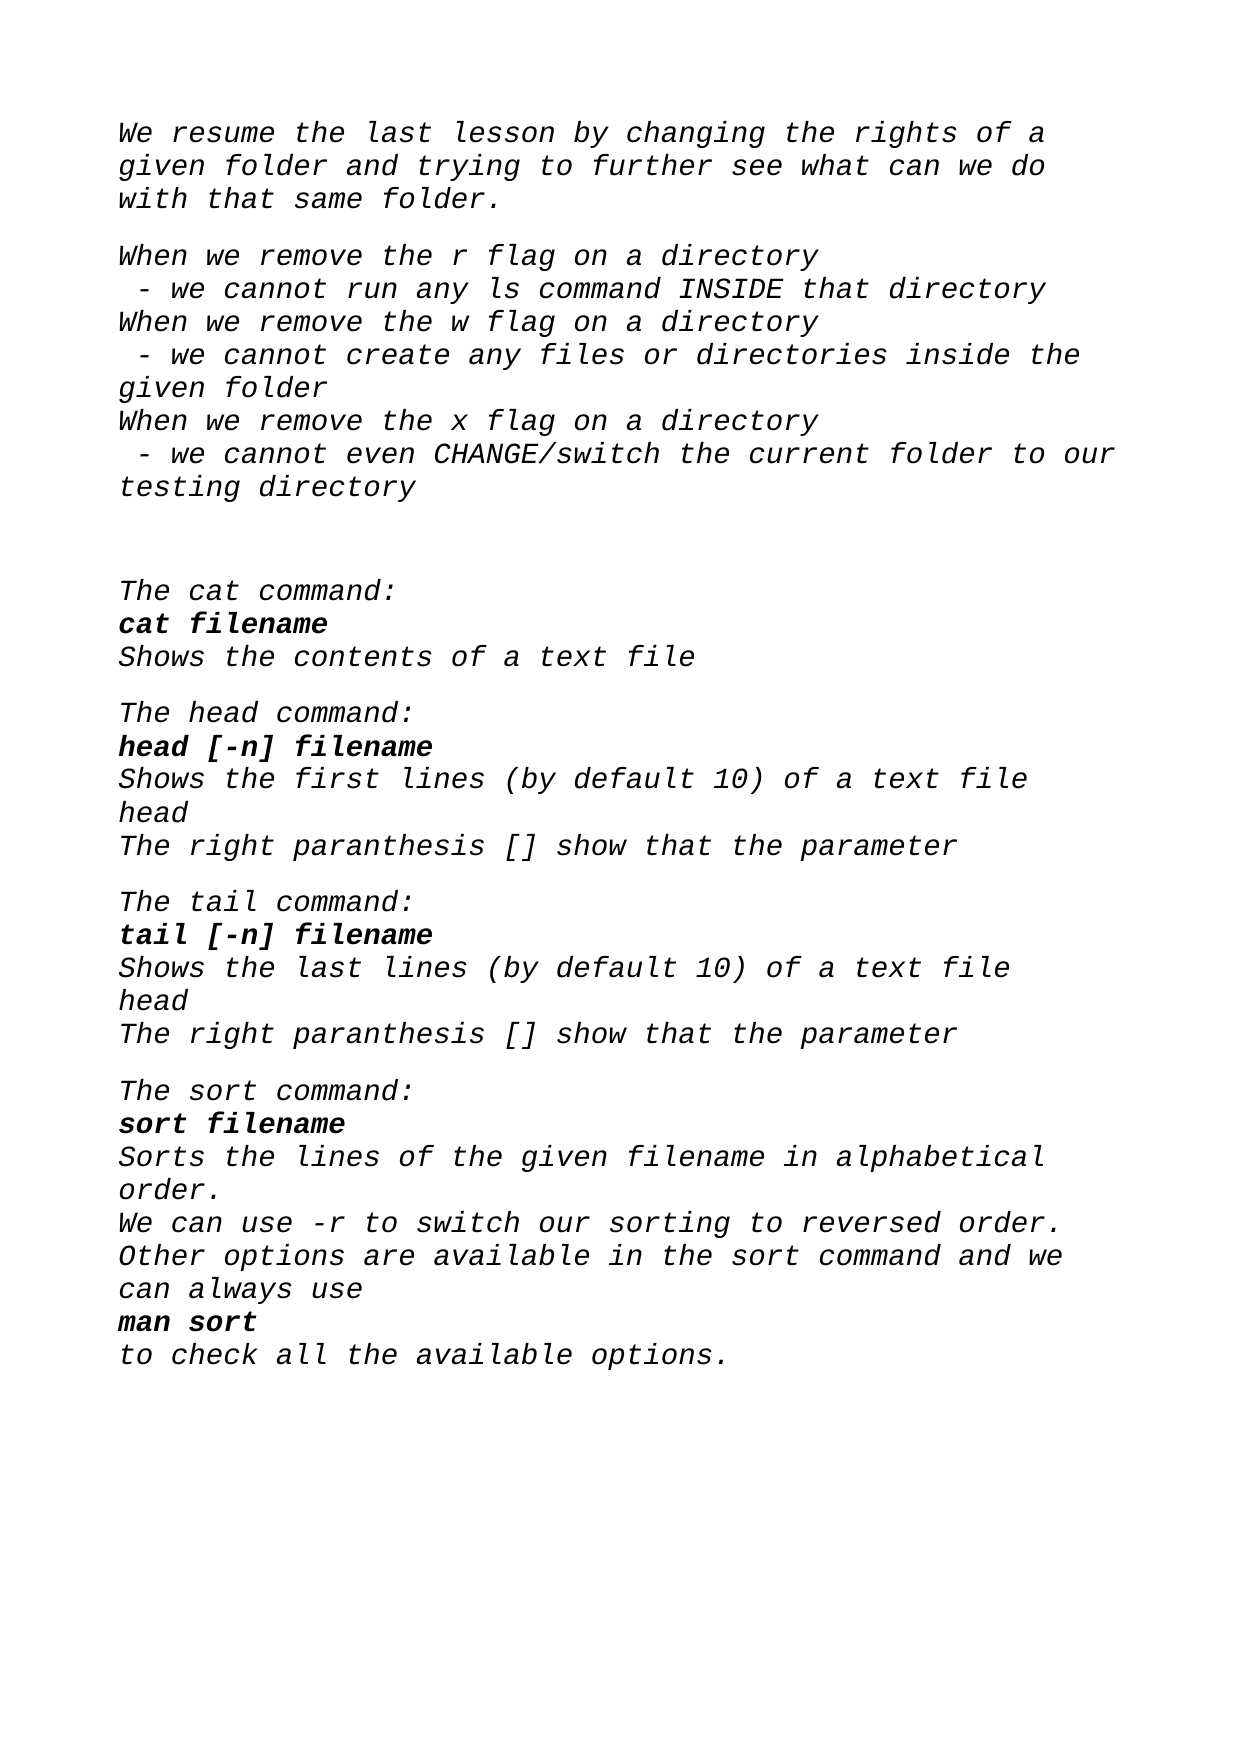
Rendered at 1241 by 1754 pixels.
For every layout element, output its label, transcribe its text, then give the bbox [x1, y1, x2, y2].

text head [118, 798, 1122, 831]
text The sort command: [118, 1076, 1122, 1109]
text Shows the contents of a text file [118, 642, 1122, 675]
text When we remove the w flag on a directory [118, 307, 1122, 340]
text When we remove the x flag on a directory [118, 406, 1122, 439]
text man sort [118, 1307, 1122, 1340]
text The right paranthesis [] show that the parameter [118, 1019, 1122, 1052]
text Other options are available in the sort command and we can always use [118, 1241, 1122, 1307]
text The head command: [118, 699, 1122, 732]
text Shows the first lines (by default 10) of a text file [118, 765, 1122, 798]
text We resume the last lesson by changing the rights of a given folder and trying to further see what can we do with that same folder. [118, 118, 1122, 217]
text - we cannot create any files or directories inside the given folder [118, 340, 1122, 406]
text We can use -r to switch our sorting to reversed order. [118, 1208, 1122, 1241]
text sort filename [118, 1109, 1122, 1142]
text The tail command: [118, 887, 1122, 920]
text cat filename [118, 609, 1122, 642]
text The right paranthesis [] show that the parameter [118, 831, 1122, 864]
text Shows the last lines (by default 10) of a text file [118, 953, 1122, 986]
text Sorts the lines of the given filename in alphabetical order. [118, 1142, 1122, 1208]
text - we cannot even CHANGE/switch the current folder to our testing directory [118, 439, 1122, 505]
text tail [-n] filename [118, 920, 1122, 953]
text When we remove the r flag on a directory [118, 241, 1122, 274]
text head [118, 986, 1122, 1019]
text - we cannot run any ls command INSIDE that directory [118, 274, 1122, 307]
text to check all the available options. [118, 1340, 1122, 1373]
text The cat command: [118, 576, 1122, 609]
text head [-n] filename [118, 732, 1122, 765]
